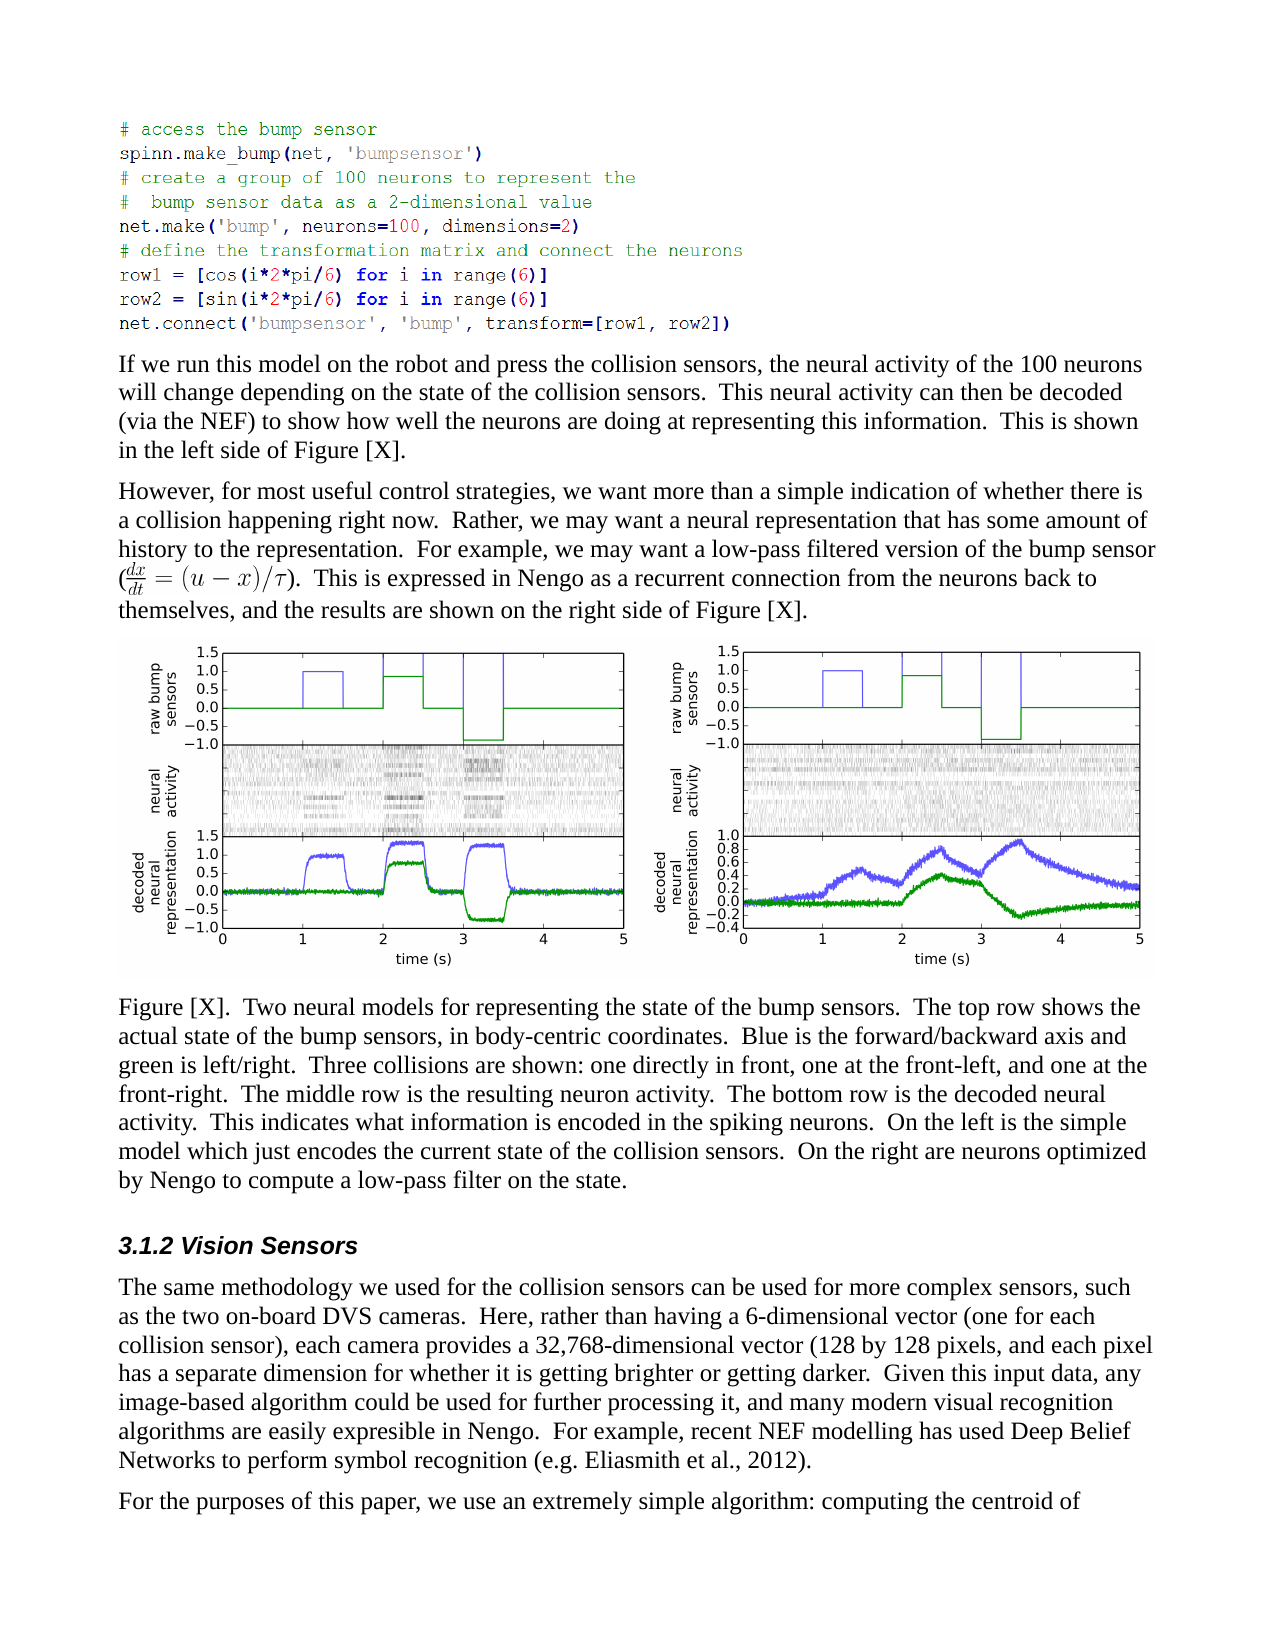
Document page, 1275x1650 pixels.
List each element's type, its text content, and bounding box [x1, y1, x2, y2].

text However, for most useful control strategies, we want more than a simple indication of whether there is a collision happening right now. Rather, we may want a neural representation that has some amount of history to the representation. For example, we may want a low-pass filtered version of the bump sensor (). This is expressed in Nengo as a recurrent connection from the neurons back to themselves, and the results are shown on the right side of Figure [X]. [118, 476, 1157, 623]
text Figure [X]. Two neural models for representing the state of the bump sensors. The top row shows the actual state of the bump sensors, in body-centric coordinates. Blue is the forward/backward axis and green is left/right. Three collisions are shown: one directly in front, one at the front-left, and one at the front-right. The middle row is the resulting neuron activity. The bottom row is the decoded neural activity. This indicates what information is encoded in the spiking neurons. On the left is the simple model which just encodes the current state of the collision sensors. On the right are neurons optimized by Nengo to compute a low-pass filter on the state. [118, 992, 1157, 1194]
picture [118, 636, 1157, 980]
text If we run this model on the robot and press the collision sensors, the neural activity of the 100 neurons will change depending on the state of the collision sensors. This neural activity can then be decoded (via the NEF) to show how well the neurons are doing at representing this information. This is shown in the left side of Figure [X]. [118, 349, 1157, 464]
text The same methodology we used for the collision sensors can be used for more complex sensors, such as the two on-board DVS cameras. Here, rather than having a 6-dimensional vector (one for each collision sensor), each camera provides a 32,768-dimensional vector (128 by 128 pixels, and each pixel has a separate dimension for whether it is getting brighter or getting darker. Given this input data, any image-based algorithm could be used for further processing it, and many modern visual recognition algorithms are easily expresible in Nengo. For example, recent NEF modelling has used Deep Belief Networks to perform symbol recognition (e.g. Eliasmith et al., 2012). [118, 1272, 1157, 1473]
text For the purposes of this paper, we use an extremely simple algorithm: computing the centroid of [118, 1486, 1157, 1515]
subtitle 3.1.2 Vision Sensors [118, 1231, 1157, 1260]
picture [126, 562, 287, 595]
